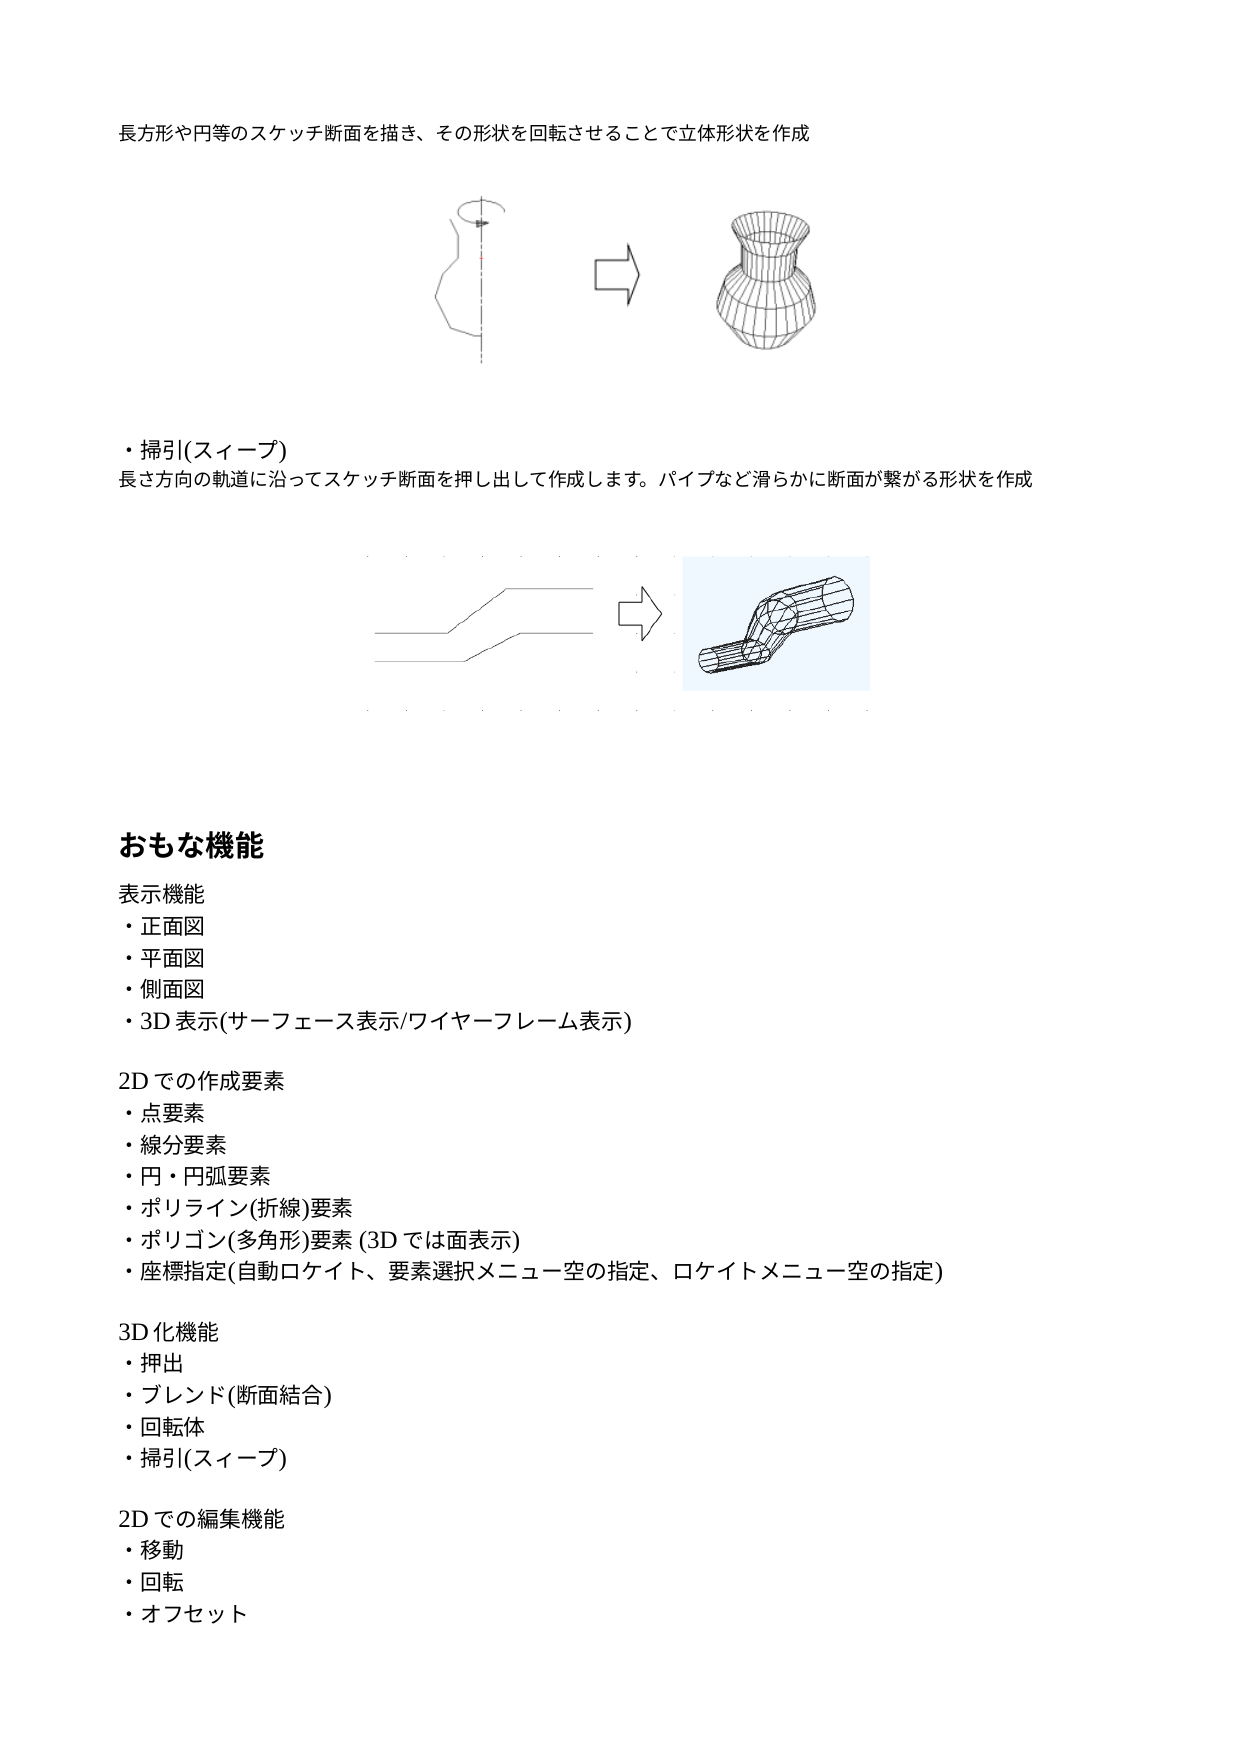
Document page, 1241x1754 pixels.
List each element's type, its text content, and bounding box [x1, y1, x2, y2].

text ・側面図 [118, 972, 1122, 1004]
text ・円・円弧要素 [118, 1159, 1122, 1191]
text 2Dでの作成要素 [118, 1064, 1122, 1096]
text ・ポリゴン(多角形)要素 (3Dでは面表示) [118, 1223, 1122, 1254]
text ・3D表示(サーフェース表示/ワイヤーフレーム表示) [118, 1004, 1122, 1036]
text ・回転 [118, 1565, 1122, 1597]
text ・回転体 [118, 1410, 1122, 1441]
text 長方形や円等のスケッチ断面を描き、その形状を回転させることで立体形状を作成 [118, 118, 1122, 145]
text 3D化機能 [118, 1315, 1122, 1346]
text 表示機能 [118, 877, 1122, 909]
text 長さ方向の軌道に沿ってスケッチ断面を押し出して作成します。パイプなど滑らかに断面が繋がる形状を作成 [118, 464, 1122, 492]
text ・平面図 [118, 941, 1122, 972]
text ・ポリライン(折線)要素 [118, 1191, 1122, 1223]
text ・点要素 [118, 1096, 1122, 1128]
text ・オフセット [118, 1597, 1122, 1628]
text ・正面図 [118, 909, 1122, 941]
subtitle おもな機能 [118, 822, 1122, 865]
text ・線分要素 [118, 1128, 1122, 1159]
text 2Dでの編集機能 [118, 1502, 1122, 1533]
text ・座標指定(自動ロケイト、要素選択メニュー空の指定、ロケイトメニュー空の指定) [118, 1254, 1122, 1286]
text ・移動 [118, 1533, 1122, 1565]
text ・掃引(スィープ) [118, 1441, 1122, 1473]
picture [406, 174, 834, 373]
picture [359, 520, 881, 713]
text ・押出 [118, 1346, 1122, 1378]
text ・ブレンド(断面結合) [118, 1378, 1122, 1410]
text ・掃引(スィープ) [118, 433, 1122, 464]
